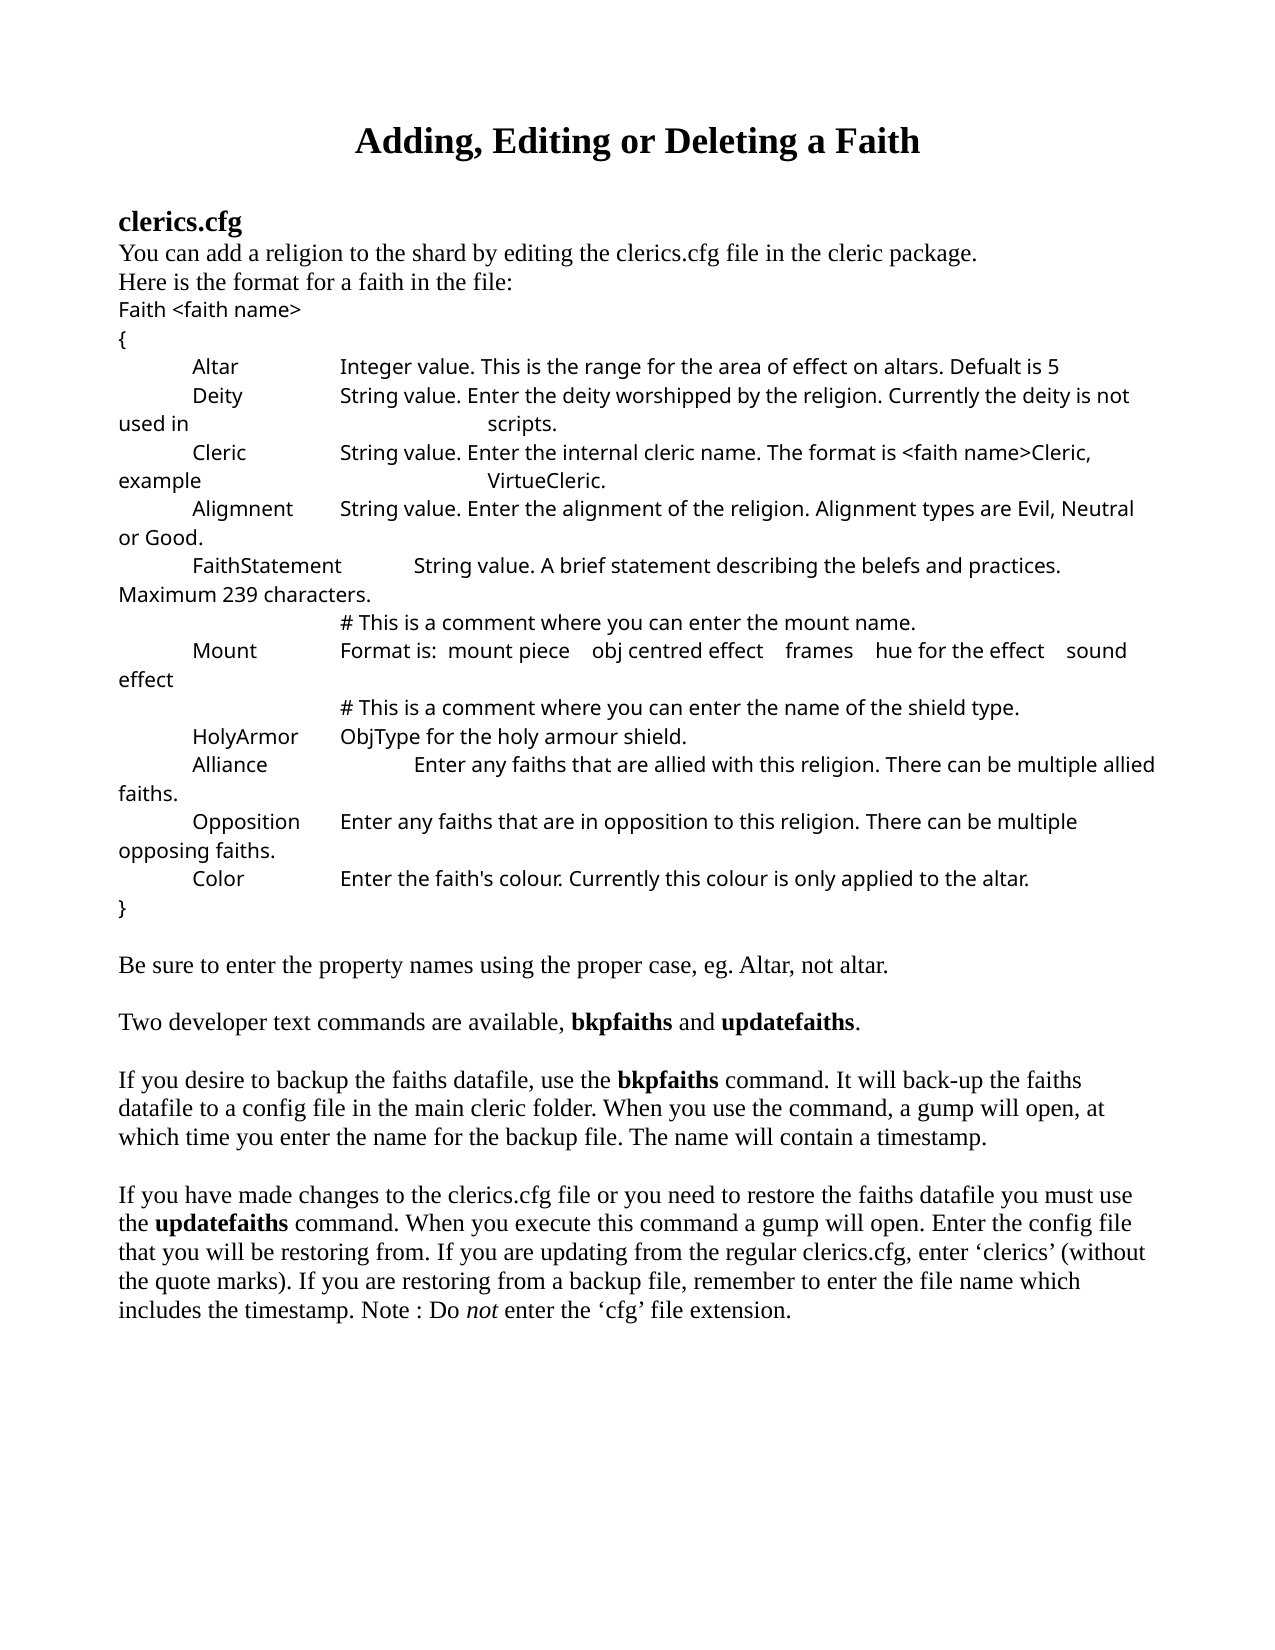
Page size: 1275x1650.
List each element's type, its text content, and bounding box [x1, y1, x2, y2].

text HolyArmor ObjType for the holy armour shield. [118, 722, 1157, 750]
text { [118, 324, 1157, 352]
text } [118, 893, 1157, 921]
text Opposition Enter any faiths that are in opposition to this religion. There can be multiple opposing faiths. [118, 807, 1157, 864]
text Alliance Enter any faiths that are allied with this religion. There can be multiple allied faiths. [118, 750, 1157, 807]
text Mount Format is: mount piece obj centred effect frames hue for the effect sound effect [118, 637, 1157, 693]
text FaithStatement String value. A brief statement describing the belefs and practices. Maximum 239 characters. [118, 551, 1157, 608]
text Aligmnent String value. Enter the alignment of the religion. Alignment types are Evil, Neutral or Good. [118, 494, 1157, 551]
text Cleric String value. Enter the internal cleric name. The format is <faith name>Cleric, example VirtueCleric. [118, 438, 1157, 494]
text # This is a comment where you can enter the mount name. [118, 608, 1157, 637]
text Color Enter the faith's colour. Currently this colour is only applied to the altar. [118, 864, 1157, 893]
text If you have made changes to the clerics.cfg file or you need to restore the faiths datafile you must use the updatefaiths command. When you execute this command a gump will open. Enter the config file that you will be restoring from. If you are updating from the regular clerics.cfg, enter ‘clerics’ (without the quote marks). If you are restoring from a backup file, remember to enter the file name which includes the timestamp. Note : Do not enter the ‘cfg’ file extension. [118, 1180, 1157, 1323]
text Adding, Editing or Deleting a Faith [118, 118, 1157, 161]
text You can add a religion to the shard by editing the clerics.cfg file in the cleric package. [118, 238, 1157, 267]
text Deity String value. Enter the deity worshipped by the religion. Currently the deity is not used in scripts. [118, 381, 1157, 438]
text Here is the format for a faith in the file: [118, 267, 1157, 295]
text If you desire to backup the faiths datafile, use the bkpfaiths command. It will back-up the faiths datafile to a config file in the main cleric folder. When you use the command, a gump will open, at which time you enter the name for the backup file. The name will contain a timestamp. [118, 1065, 1157, 1151]
text Faith <faith name> [118, 295, 1157, 324]
text Be sure to enter the property names using the proper case, eg. Altar, not altar. [118, 950, 1157, 978]
text Altar Integer value. This is the range for the area of effect on altars. Defualt is 5 [118, 352, 1157, 381]
text # This is a comment where you can enter the name of the shield type. [118, 693, 1157, 722]
text Two developer text commands are available, bkpfaiths and updatefaiths. [118, 1007, 1157, 1036]
text clerics.cfg [118, 204, 1157, 238]
